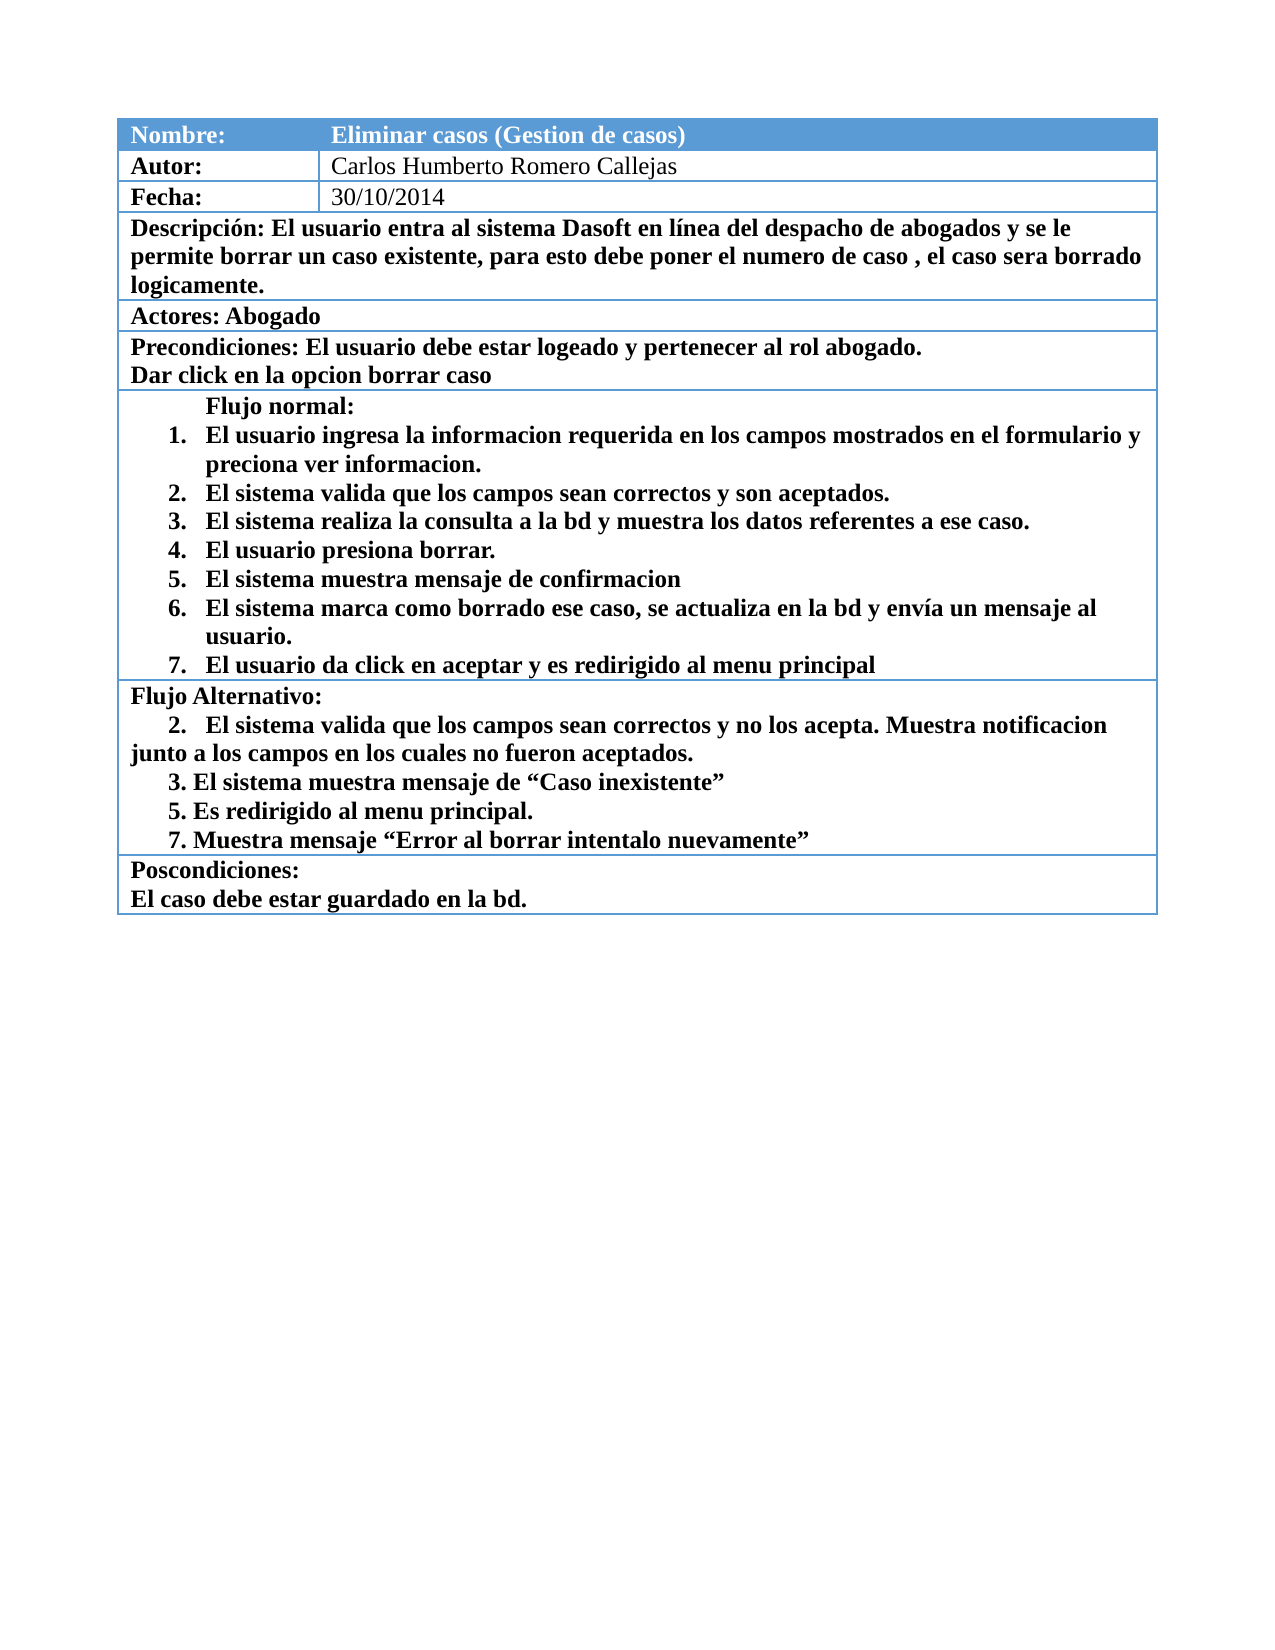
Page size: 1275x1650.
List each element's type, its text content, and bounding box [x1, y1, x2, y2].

table_cell Actores: Abogado [119, 301, 1156, 330]
table_header Eliminar casos (Gestion de casos) [320, 120, 1156, 149]
table_cell Fecha: [119, 182, 318, 211]
table_cell Descripción: El usuario entra al sistema Dasoft en línea del despacho de abogados y se le permite borrar un caso existente, para esto debe poner el numero de caso , el caso sera borrado logicamente. [119, 213, 1156, 299]
table_cell Autor: [119, 151, 318, 180]
table_cell Flujo Alternativo: 2. El sistema valida que los campos sean correctos y no los acepta. Muestra notificacion junto a los campos en los cuales no fueron aceptados. 3. El sistema muestra mensaje de “Caso inexistente” 5. Es redirigido al menu principal. 7. Muestra mensaje “Error al borrar intentalo nuevamente” [119, 681, 1156, 853]
table_cell Poscondiciones: El caso debe estar guardado en la bd. [119, 856, 1156, 913]
table_cell Precondiciones: El usuario debe estar logeado y pertenecer al rol abogado. Dar click en la opcion borrar caso [119, 332, 1156, 389]
table_cell 30/10/2014 [320, 182, 1156, 211]
table_cell Flujo normal: El usuario ingresa la informacion requerida en los campos mostrados en el formulario y preciona ver informacion. El sistema valida que los campos sean correctos y son aceptados. El sistema realiza la consulta a la bd y muestra los datos referentes a ese caso. El usuario presiona borrar. El sistema muestra mensaje de confirmacion El sistema marca como borrado ese caso, se actualiza en la bd y envía un mensaje al usuario. El usuario da click en aceptar y es redirigido al menu principal [119, 391, 1156, 679]
table_cell Carlos Humberto Romero Callejas [320, 151, 1156, 180]
table_header Nombre: [119, 120, 318, 149]
